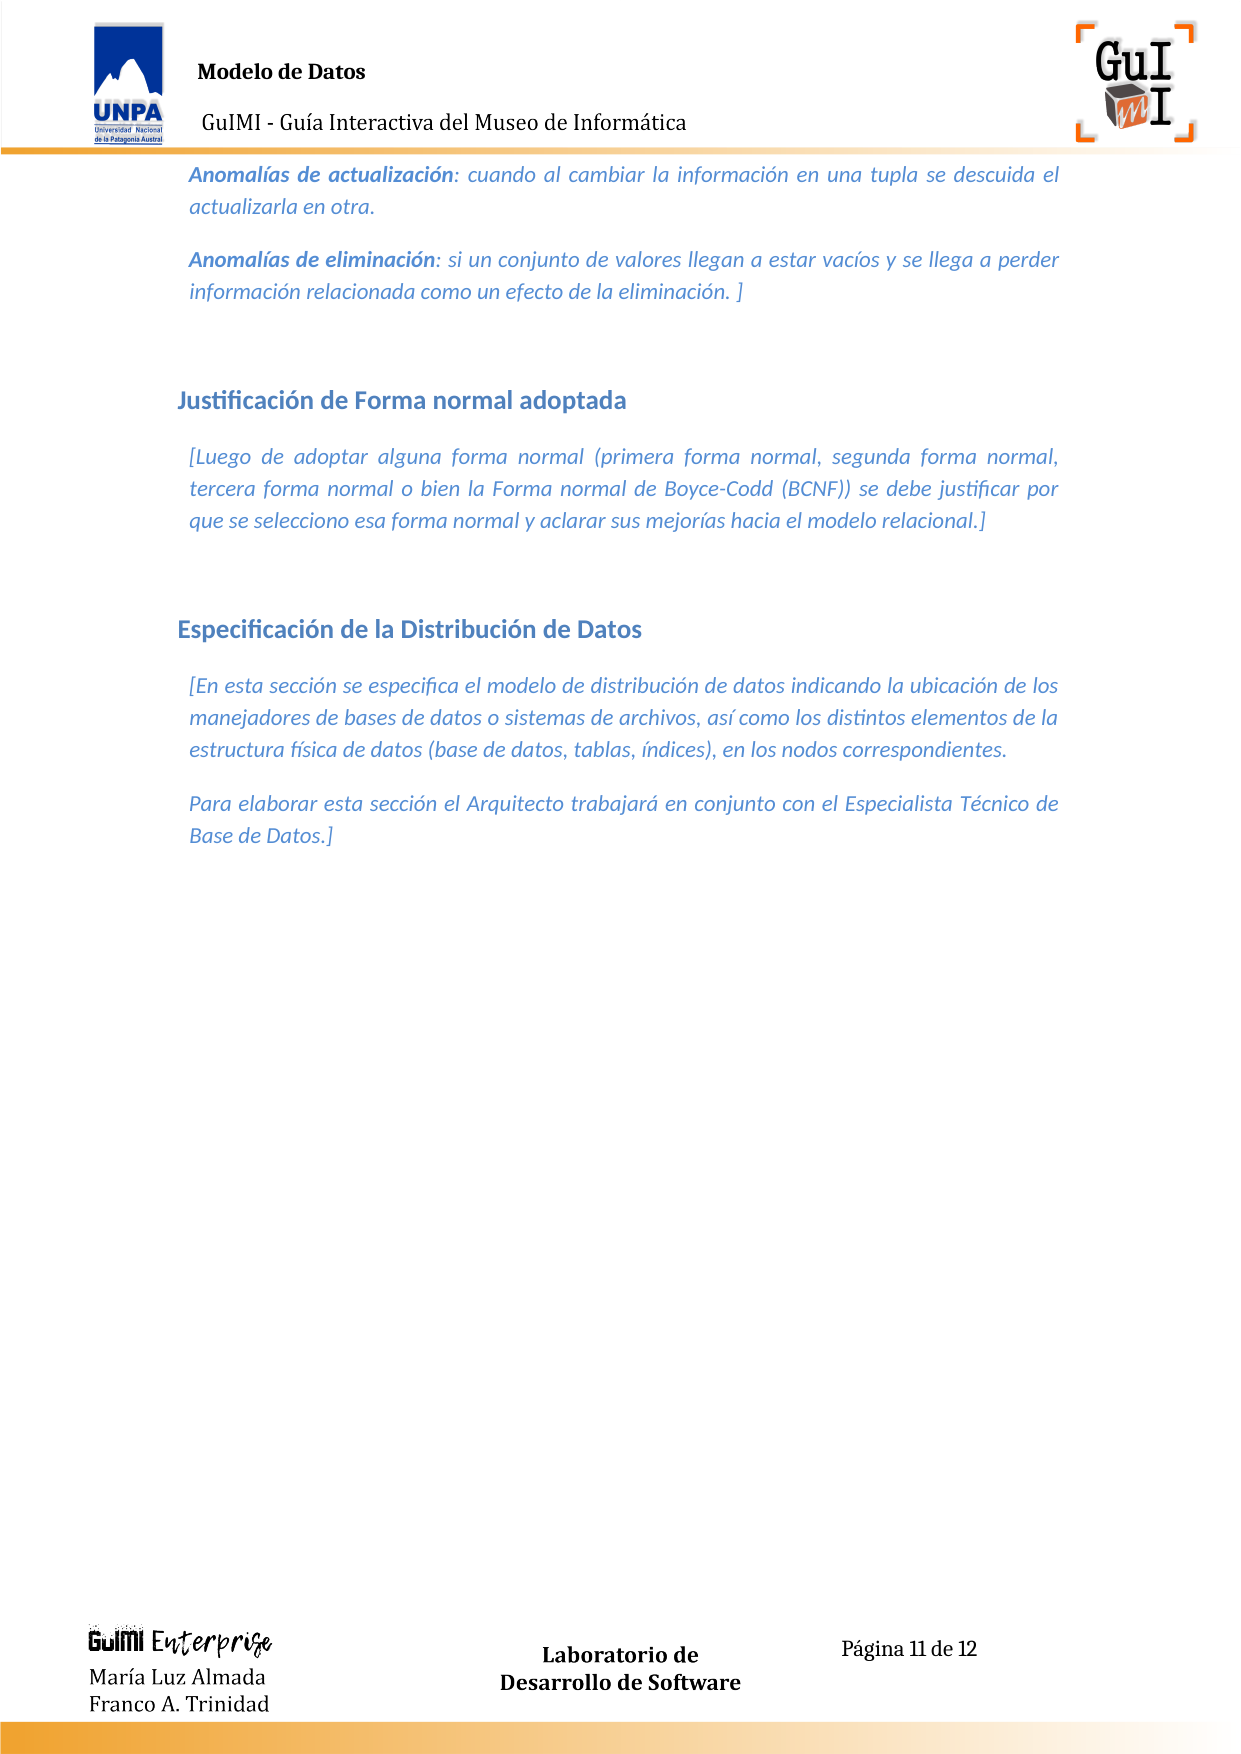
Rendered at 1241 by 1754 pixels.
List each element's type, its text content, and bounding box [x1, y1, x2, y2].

subtitle Especificación de la Distribución de Datos [177, 612, 1063, 646]
text Anomalías de eliminación: si un conjunto de valores llegan a estar vacíos y se llega a perder información relacionada como un efecto de la eliminación. ] [188, 245, 1063, 305]
subtitle Justificación de Forma normal adoptada [177, 383, 1063, 416]
text Para elaborar esta sección el Arquitecto trabajará en conjunto con el Especialista Técnico de Base de Datos.] [188, 789, 1063, 849]
picture [0, 0, 1241, 155]
picture [0, 1613, 1241, 1754]
text [Luego de adoptar alguna forma normal (primera forma normal, segunda forma normal, tercera forma normal o bien la Forma normal de Boyce-Codd (BCNF)) se debe justificar por que se selecciono esa forma normal y aclarar sus mejorías hacia el modelo relacional.] [188, 442, 1063, 534]
text Anomalías de actualización: cuando al cambiar la información en una tupla se descuida el actualizarla en otra. [188, 160, 1063, 220]
text [En esta sección se especifica el modelo de distribución de datos indicando la ubicación de los manejadores de bases de datos o sistemas de archivos, así como los distintos elementos de la estructura física de datos (base de datos, tablas, índices), en los nodos correspondientes. [188, 671, 1063, 764]
